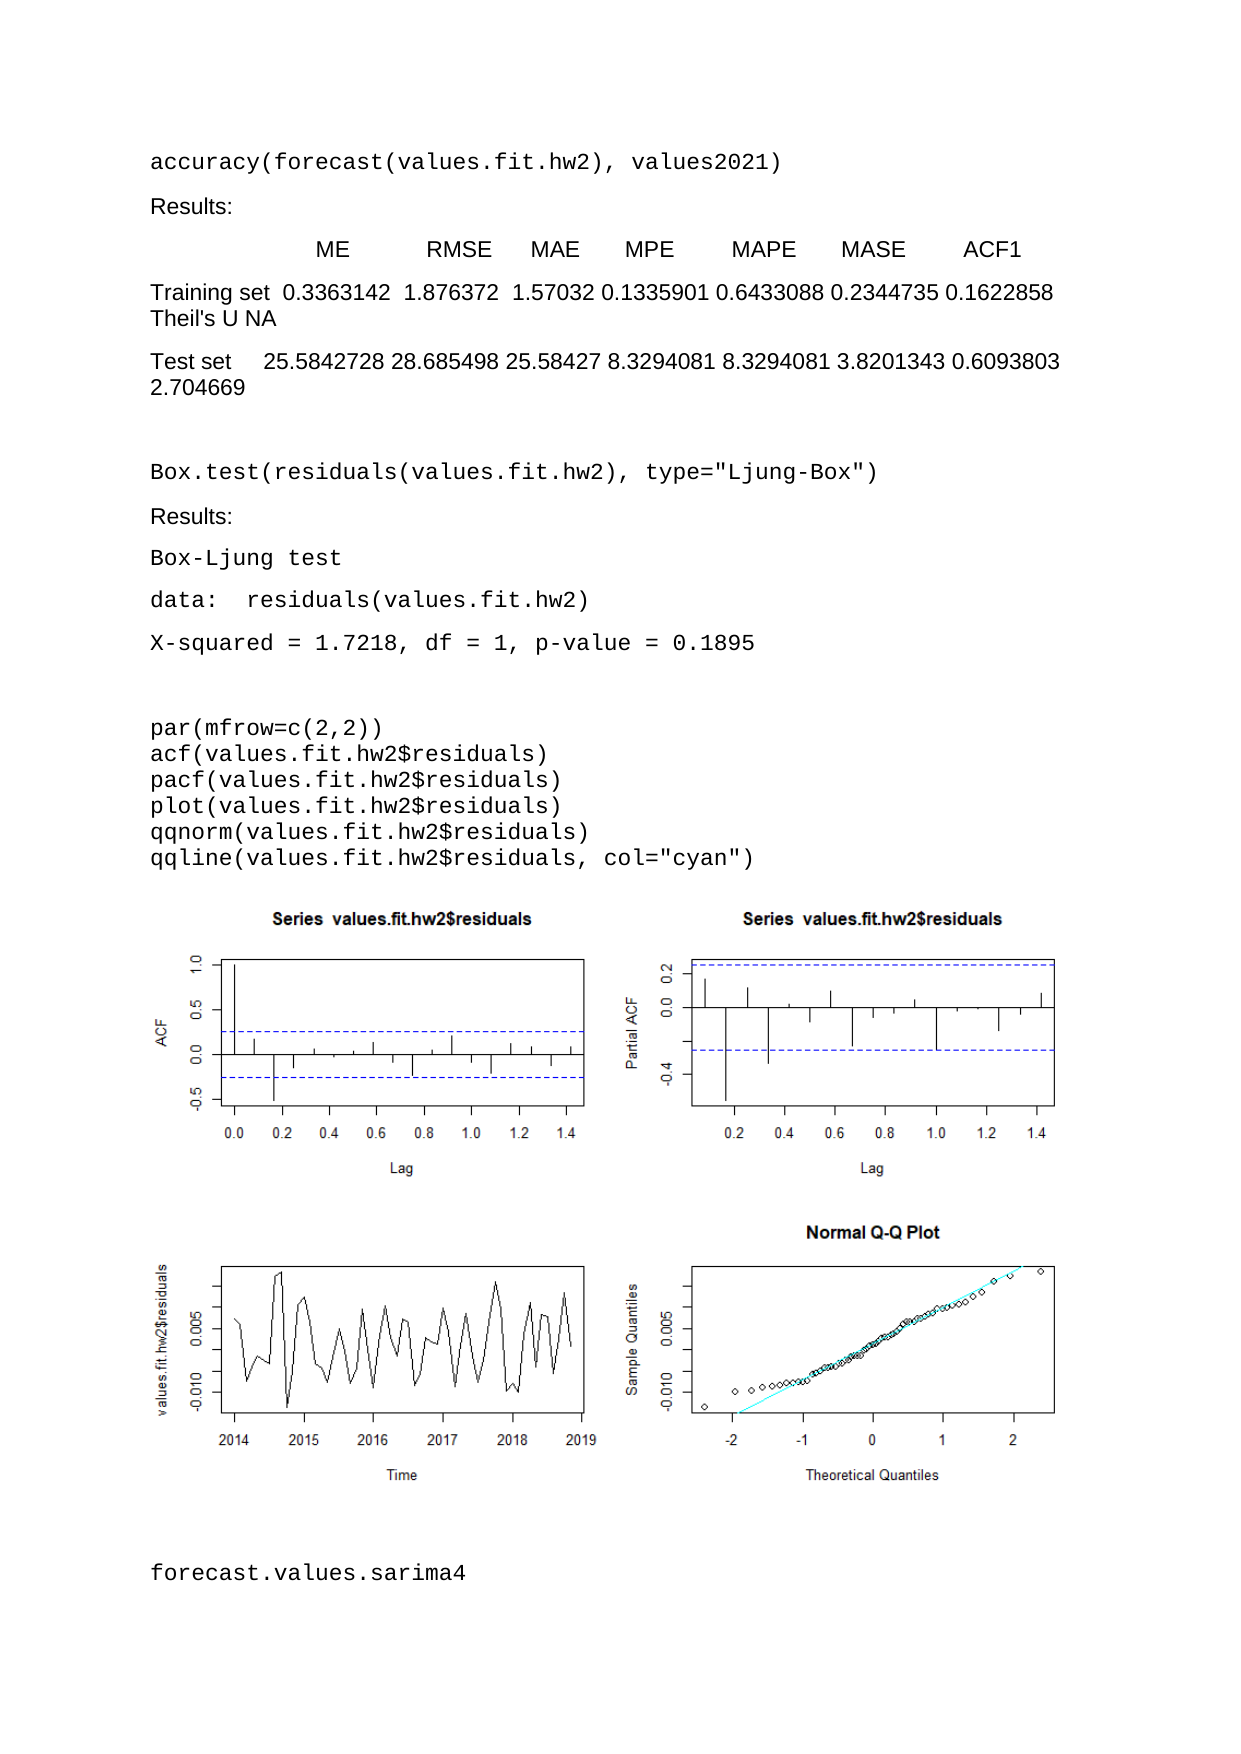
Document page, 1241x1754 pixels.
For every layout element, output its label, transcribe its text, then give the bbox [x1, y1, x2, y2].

text data: residuals(values.fit.hw2) [150, 589, 1090, 614]
text ME RMSE MAE MPE MAPE MASE ACF1 [150, 236, 1090, 262]
text Test set 25.5842728 28.685498 25.58427 8.3294081 8.3294081 3.8201343 0.6093803 2.704669 [150, 348, 1090, 401]
text forecast.values.sarima4 [150, 1561, 1090, 1587]
text Results: [150, 193, 1090, 219]
text Box.test(residuals(values.fit.hw2), type="Ljung-Box") [150, 460, 1090, 486]
text Training set 0.3363142 1.876372 1.57032 0.1335901 0.6433088 0.2344735 0.1622858 Theil's U NA [150, 279, 1090, 331]
text X-squared = 1.7218, df = 1, p-value = 0.1895 [150, 631, 1090, 657]
text Box-Ljung test [150, 546, 1090, 572]
text accuracy(forecast(values.fit.hw2), values2021) [150, 150, 1090, 176]
text Results: [150, 503, 1090, 529]
text par(mfrow=c(2,2)) acf(values.fit.hw2$residuals) pacf(values.fit.hw2$residuals) plot(values.fit.hw2$residuals) qqnorm(values.fit.hw2$residuals) qqline(values.fit.hw2$residuals, col="cyan") [150, 716, 1090, 872]
